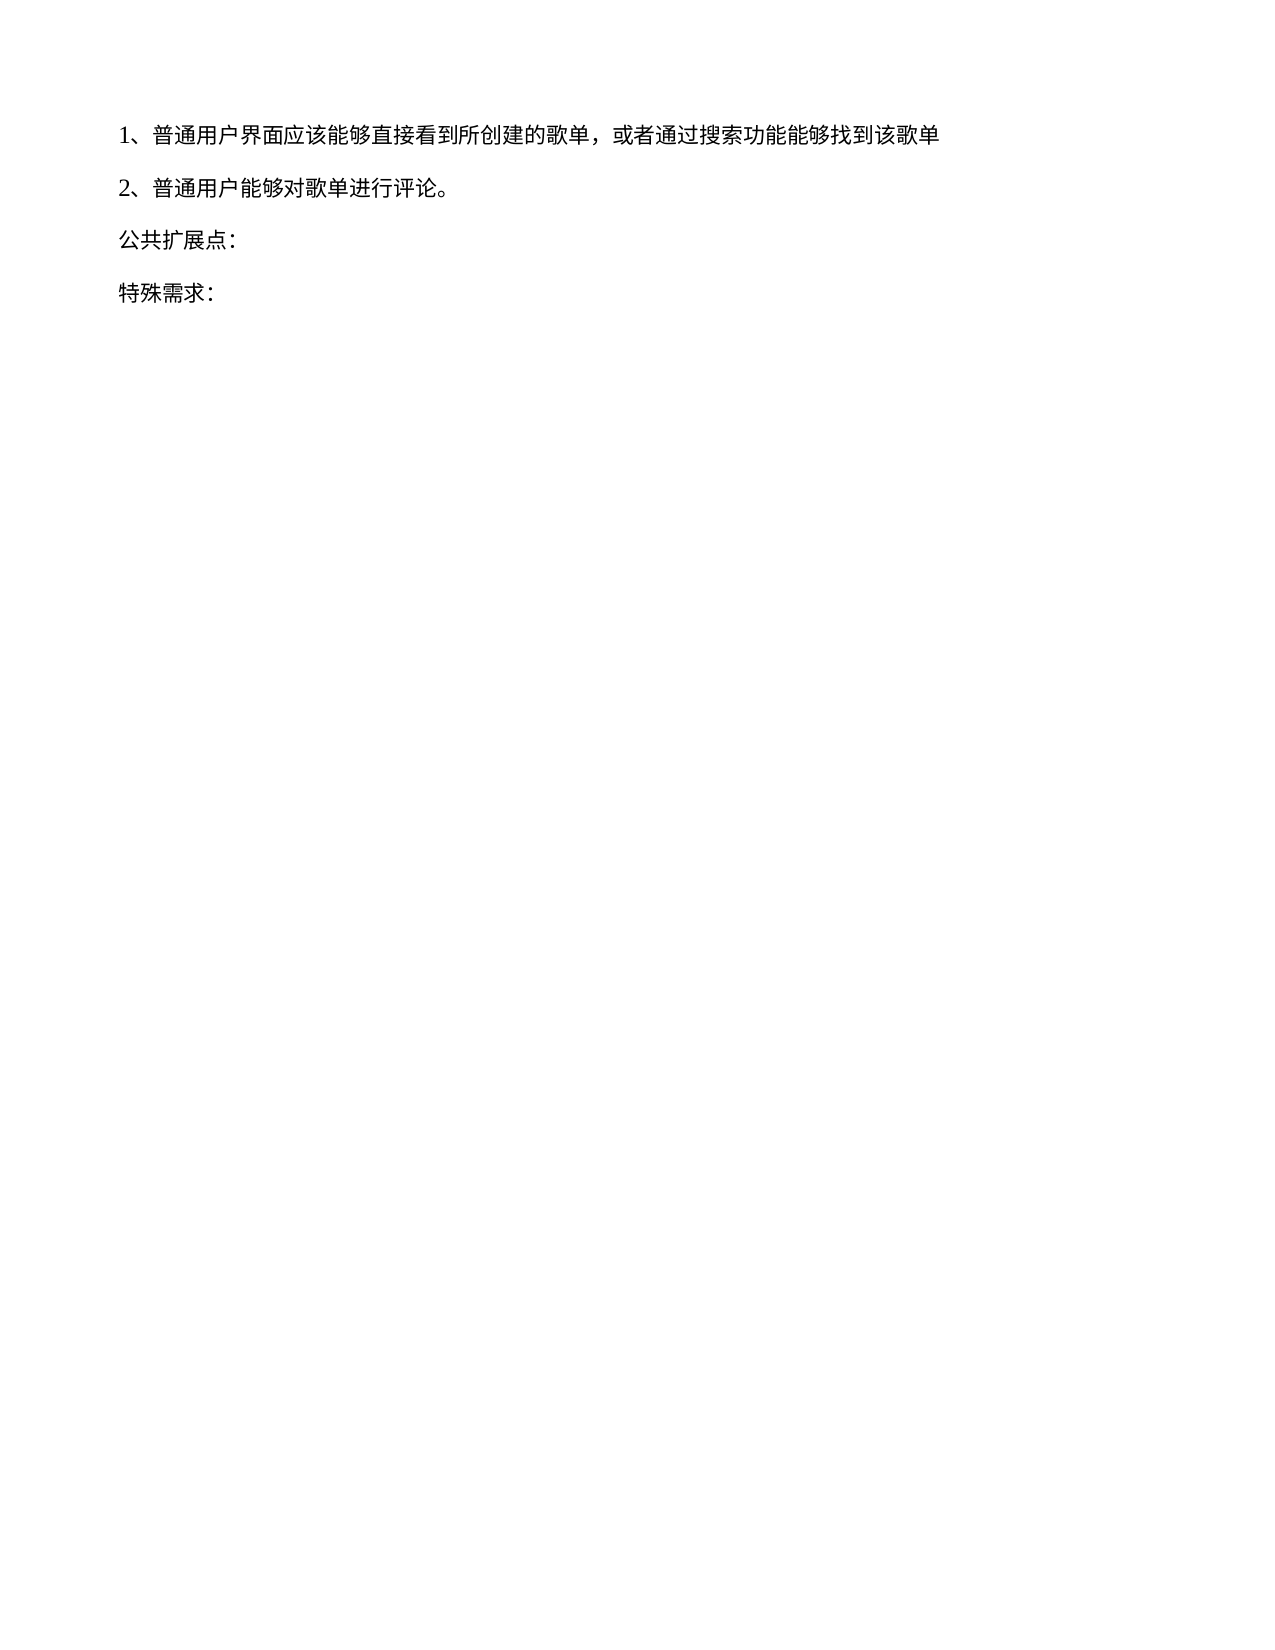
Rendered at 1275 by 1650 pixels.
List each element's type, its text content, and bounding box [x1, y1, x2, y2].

text 2、普通用户能够对歌单进行评论。 [118, 171, 1157, 202]
text 1、普通用户界面应该能够直接看到所创建的歌单，或者通过搜索功能能够找到该歌单 [118, 118, 1157, 150]
text 特殊需求： [118, 276, 1157, 307]
text 公共扩展点： [118, 223, 1157, 255]
